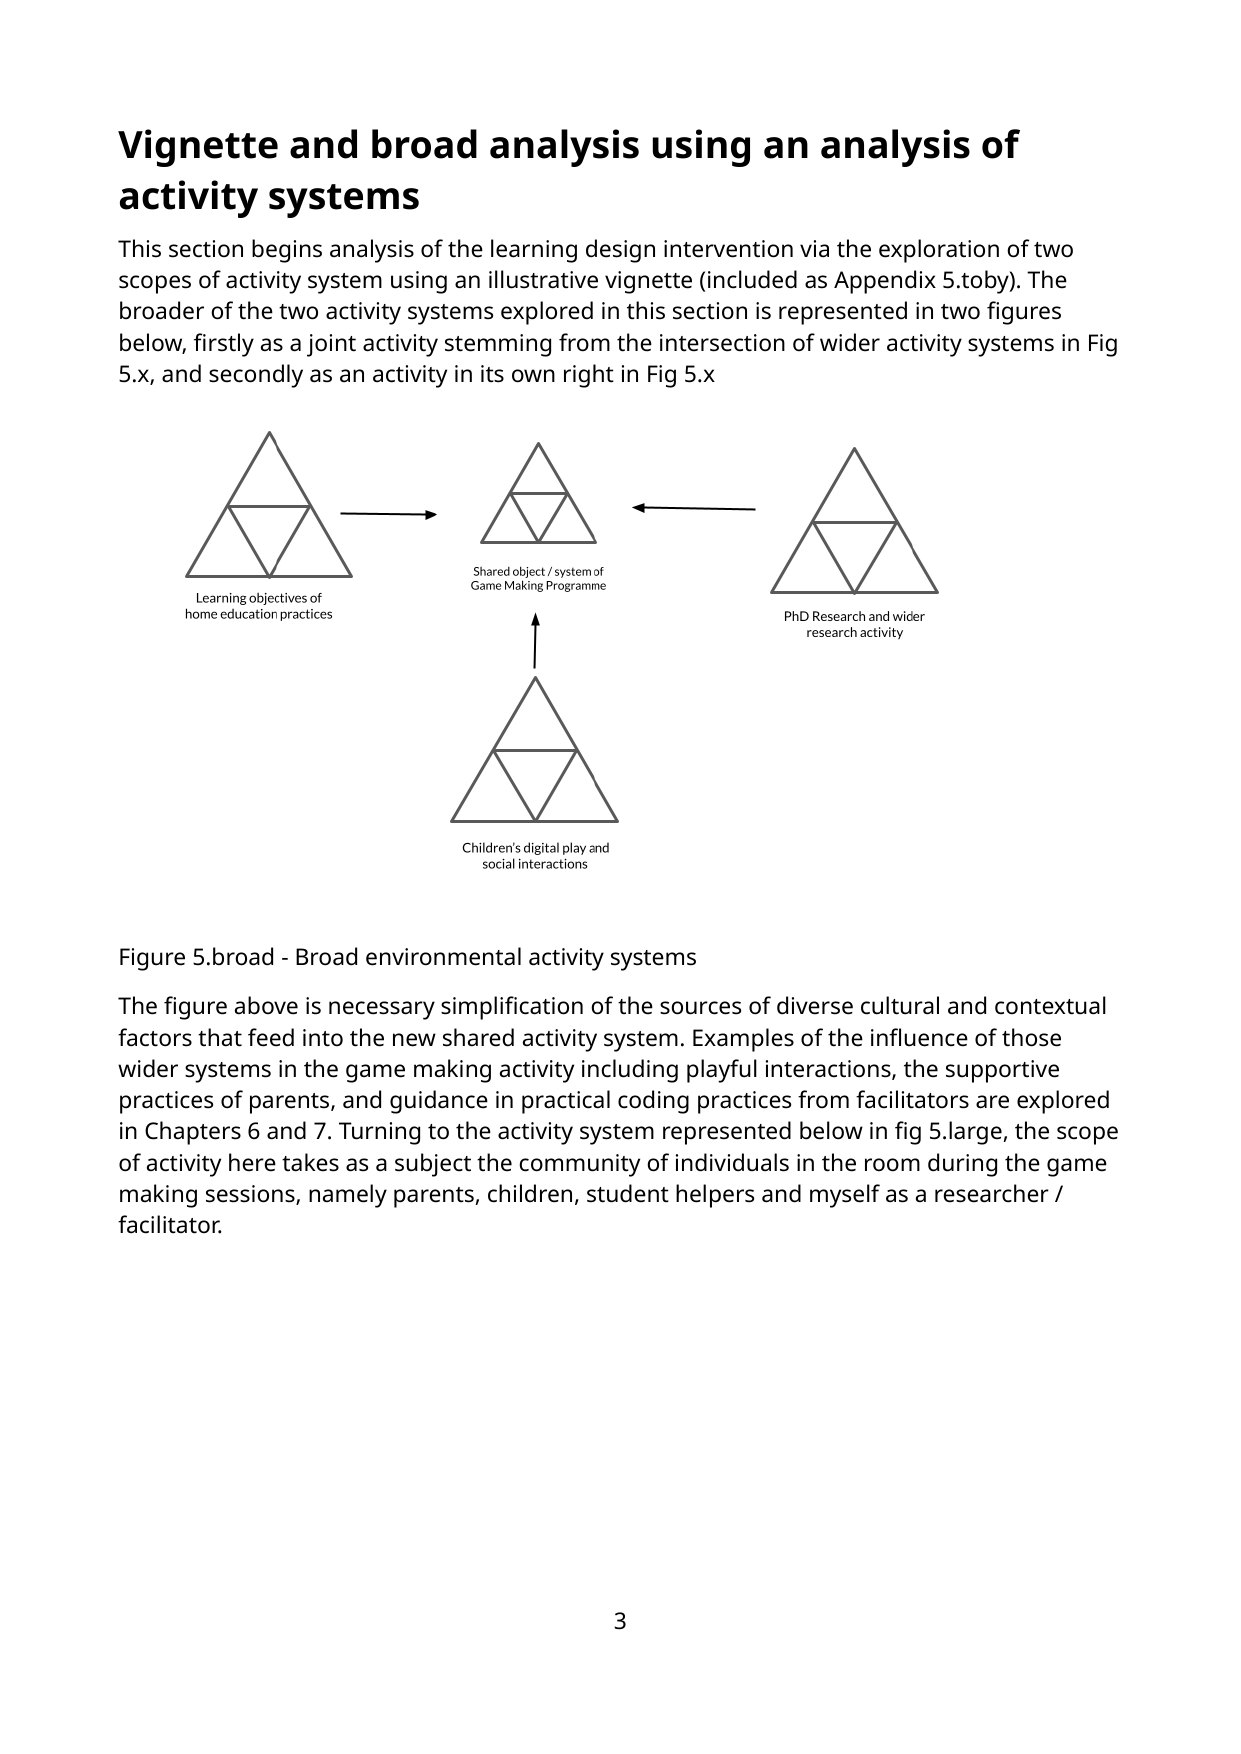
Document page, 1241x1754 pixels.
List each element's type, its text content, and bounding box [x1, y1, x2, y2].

text This section begins analysis of the learning design intervention via the exploration of two scopes of activity system using an illustrative vignette (included as Appendix 5.toby). The broader of the two activity systems explored in this section is represented in two figures below, firstly as a joint activity stemming from the intersection of wider activity systems in Fig 5.x, and secondly as an activity in its own right in Fig 5.x [118, 233, 1122, 389]
text Figure 5.broad - Broad environmental activity systems [118, 398, 1122, 972]
picture [118, 397, 1072, 935]
text The figure above is necessary simplification of the sources of diverse cultural and contextual factors that feed into the new shared activity system. Examples of the influence of those wider systems in the game making activity including playful interactions, the supportive practices of parents, and guidance in practical coding practices from facilitators are explored in Chapters 6 and 7. Turning to the activity system represented below in fig 5.large, the scope of activity here takes as a subject the community of individuals in the room during the game making sessions, namely parents, children, student helpers and myself as a researcher / facilitator. [118, 990, 1122, 1240]
subtitle Vignette and broad analysis using an analysis of activity systems [118, 118, 1122, 220]
